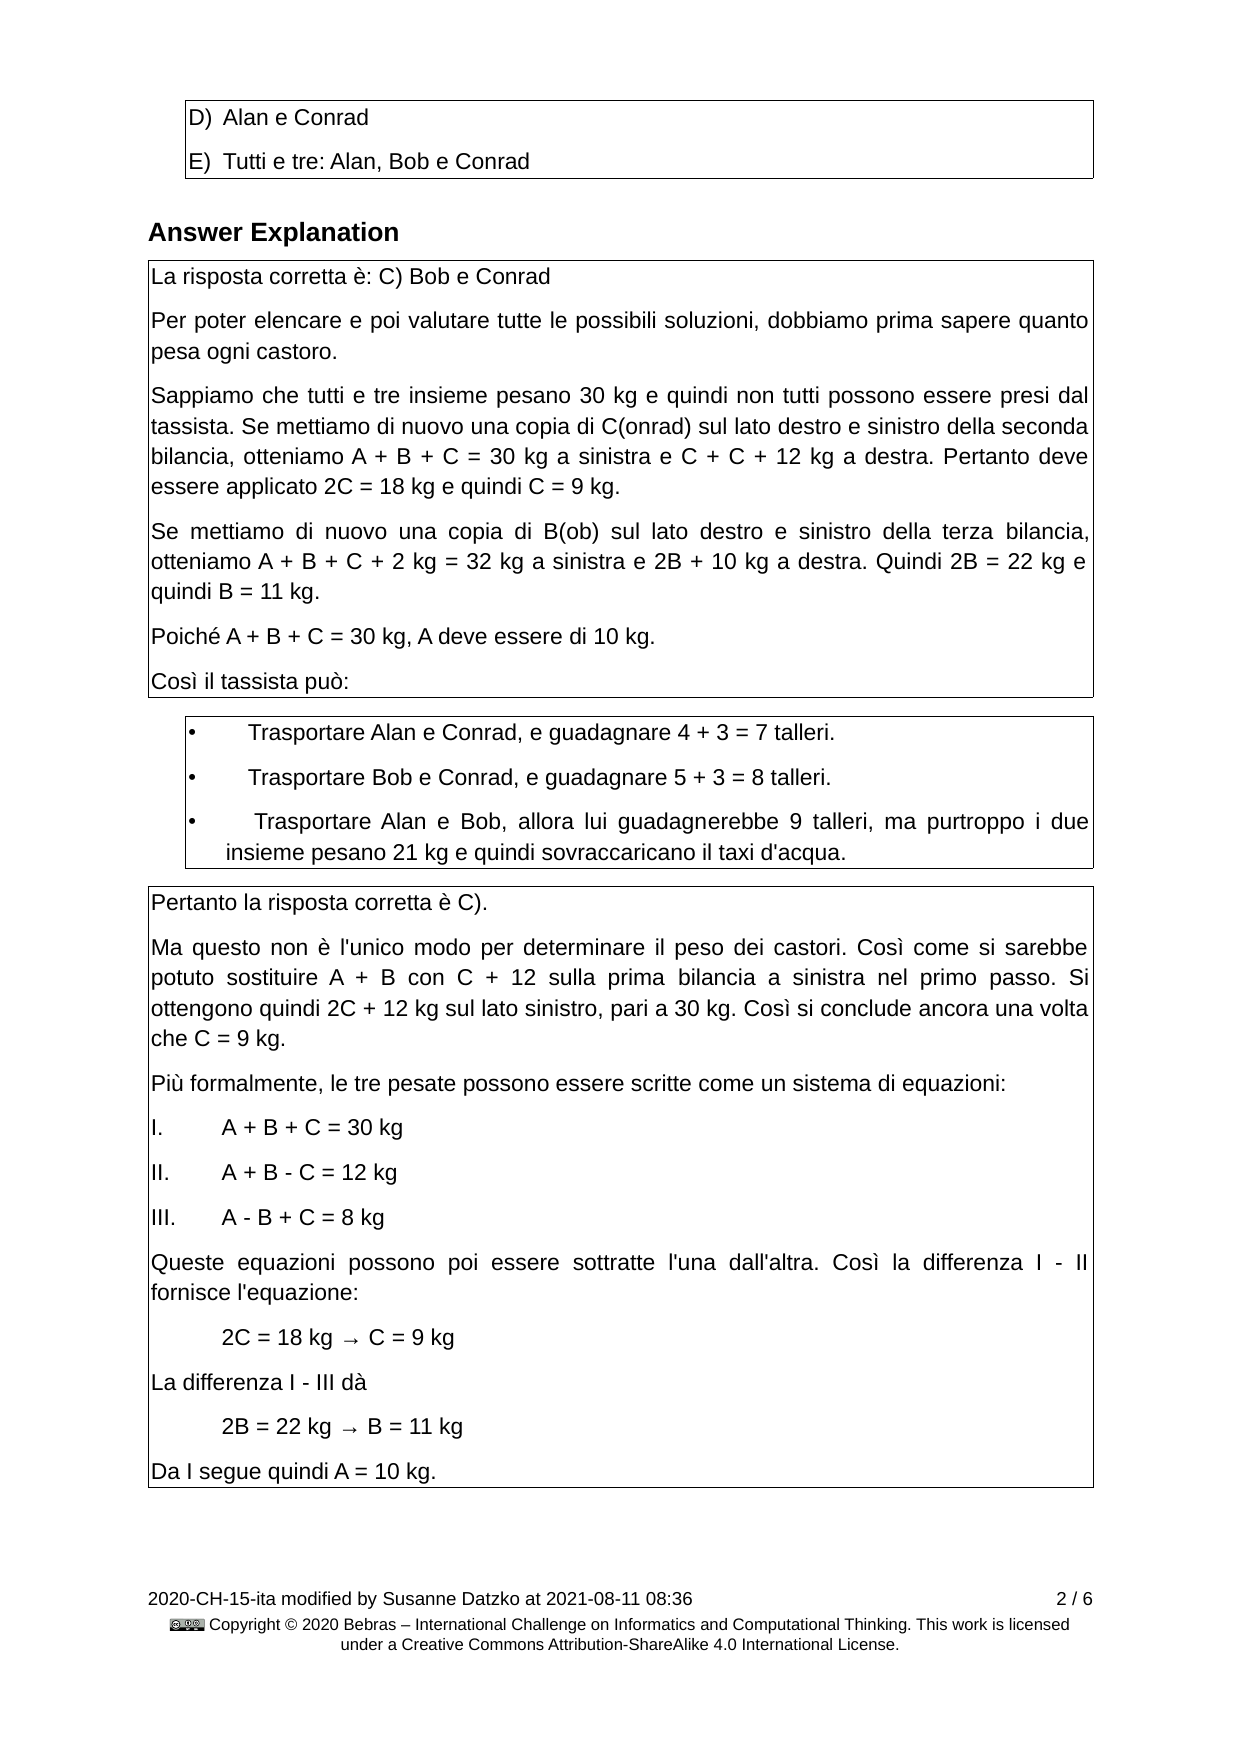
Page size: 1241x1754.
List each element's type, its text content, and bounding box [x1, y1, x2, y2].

text La risposta corretta è: C) Bob e Conrad [149, 261, 1093, 289]
list Alan e Conrad [186, 101, 1093, 130]
text Se mettiamo di nuovo una copia di B(ob) sul lato destro e sinistro della terza bilancia, otteniamo A + B + C + 2 kg = 32 kg a sinistra e 2B + 10 kg a destra. Quindi 2B = 22 kg e quindi B = 11 kg. [149, 515, 1093, 605]
text 2C = 18 kg → C = 9 kg [149, 1321, 1093, 1350]
text I. A + B + C = 30 kg [149, 1111, 1093, 1141]
list Tutti e tre: Alan, Bob e Conrad [186, 145, 1093, 178]
text Ma questo non è l'unico modo per determinare il peso dei castori. Così come si sarebbe potuto sostituire A + B con C + 12 sulla prima bilancia a sinistra nel primo passo. Si ottengono quindi 2C + 12 kg sul lato sinistro, pari a 30 kg. Così si conclude ancora una volta che C = 9 kg. [149, 931, 1093, 1051]
text Queste equazioni possono poi essere sottratte l'una dall'altra. Così la differenza I - II fornisce l'equazione: [149, 1246, 1093, 1305]
text Da I segue quindi A = 10 kg. [149, 1455, 1093, 1487]
text Poiché A + B + C = 30 kg, A deve essere di 10 kg. [149, 620, 1093, 649]
list Trasportare Bob e Conrad, e guadagnare 5 + 3 = 8 talleri. [186, 761, 1093, 790]
text Più formalmente, le tre pesate possono essere scritte come un sistema di equazioni: [149, 1067, 1093, 1096]
list Trasportare Alan e Bob, allora lui guadagnerebbe 9 talleri, ma purtroppo i due insieme pesano 21 kg e quindi sovraccaricano il taxi d'acqua. [186, 805, 1093, 868]
text II. A + B - C = 12 kg [149, 1156, 1093, 1186]
text Per poter elencare e poi valutare tutte le possibili soluzioni, dobbiamo prima sapere quanto pesa ogni castoro. [149, 304, 1093, 364]
text III. A - B + C = 8 kg [149, 1201, 1093, 1230]
list Trasportare Alan e Conrad, e guadagnare 4 + 3 = 7 talleri. [186, 717, 1093, 745]
text La differenza I - III dà [149, 1366, 1093, 1395]
text 2B = 22 kg → B = 11 kg [149, 1410, 1093, 1440]
text Sappiamo che tutti e tre insieme pesano 30 kg e quindi non tutti possono essere presi dal tassista. Se mettiamo di nuovo una copia di C(onrad) sul lato destro e sinistro della seconda bilancia, otteniamo A + B + C = 30 kg a sinistra e C + C + 12 kg a destra. Pertanto deve essere applicato 2C = 18 kg e quindi C = 9 kg. [149, 379, 1093, 499]
text Pertanto la risposta corretta è C). [149, 887, 1093, 916]
subtitle Answer Explanation [148, 217, 1093, 247]
text Così il tassista può: [149, 665, 1093, 697]
